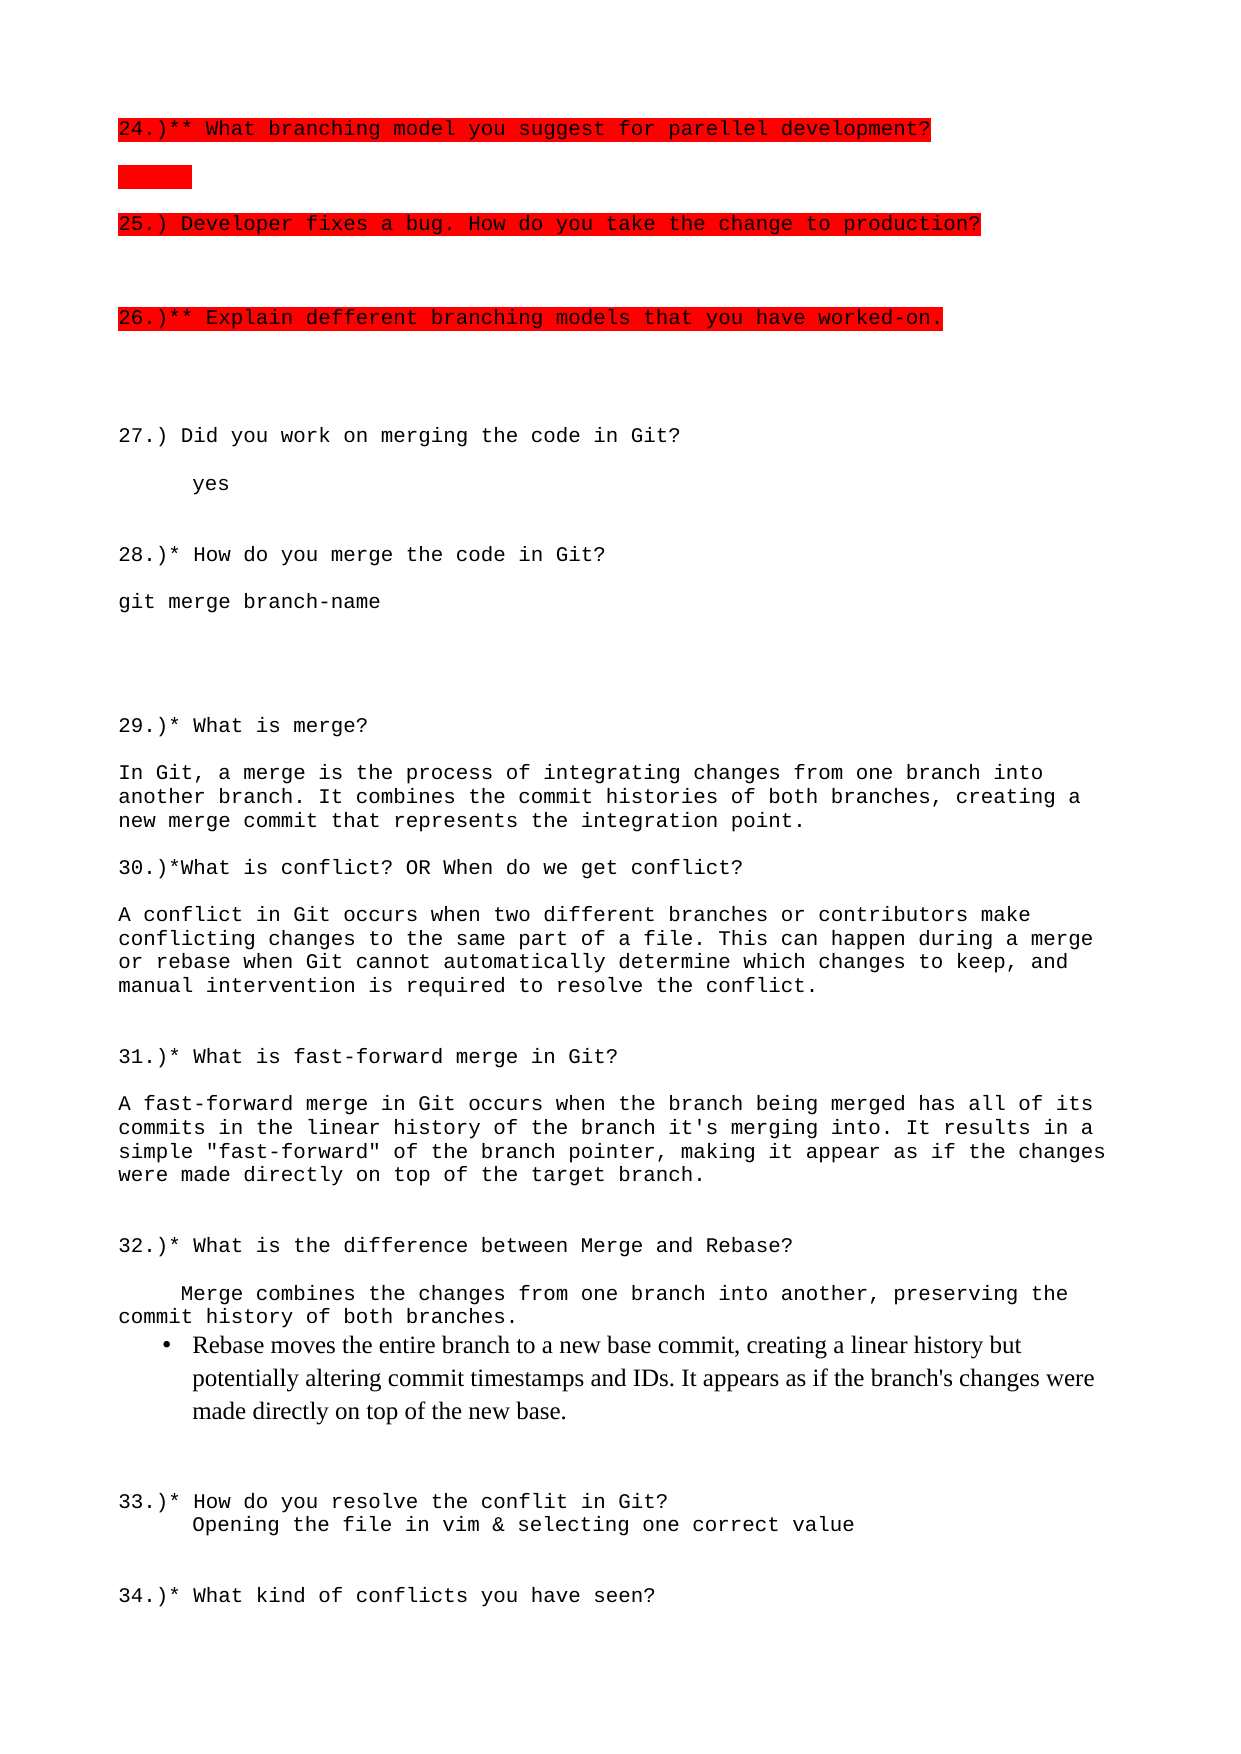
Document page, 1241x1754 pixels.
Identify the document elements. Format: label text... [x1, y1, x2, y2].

text 28.)* How do you merge the code in Git? [118, 544, 1122, 567]
list Rebase moves the entire branch to a new base commit, creating a linear history but potentially altering commit timestamps and IDs. It appears as if the branch's changes were made directly on top of the new base. [162, 1330, 1122, 1425]
text 34.)* What kind of conflicts you have seen? [118, 1585, 1122, 1609]
text 29.)* What is merge? [118, 715, 1122, 739]
text yes [118, 473, 1122, 496]
text 24.)** What branching model you suggest for parellel development? [118, 118, 1122, 142]
text 26.)** Explain defferent branching models that you have worked-on. [118, 307, 1122, 331]
text A fast-forward merge in Git occurs when the branch being merged has all of its commits in the linear history of the branch it's merging into. It results in a simple "fast-forward" of the branch pointer, making it appear as if the changes were made directly on top of the target branch. [118, 1093, 1122, 1188]
text Merge combines the changes from one branch into another, preserving the commit history of both branches. [118, 1283, 1122, 1330]
text 30.)*What is conflict? OR When do we get conflict? [118, 857, 1122, 881]
text 33.)* How do you resolve the conflit in Git? [118, 1491, 1122, 1514]
text A conflict in Git occurs when two different branches or contributors make conflicting changes to the same part of a file. This can happen during a merge or rebase when Git cannot automatically determine which changes to keep, and manual intervention is required to resolve the conflict. [118, 904, 1122, 999]
text git merge branch-name [118, 591, 1122, 615]
text 31.)* What is fast-forward merge in Git? [118, 1046, 1122, 1070]
text 27.) Did you work on merging the code in Git? [118, 426, 1122, 449]
text In Git, a merge is the process of integrating changes from one branch into another branch. It combines the commit histories of both branches, creating a new merge commit that represents the integration point. [118, 762, 1122, 833]
text 25.) Developer fixes a bug. How do you take the change to production? [118, 213, 1122, 236]
text 32.)* What is the difference between Merge and Rebase? [118, 1235, 1122, 1259]
text Opening the file in vim & selecting one correct value [118, 1514, 1122, 1538]
